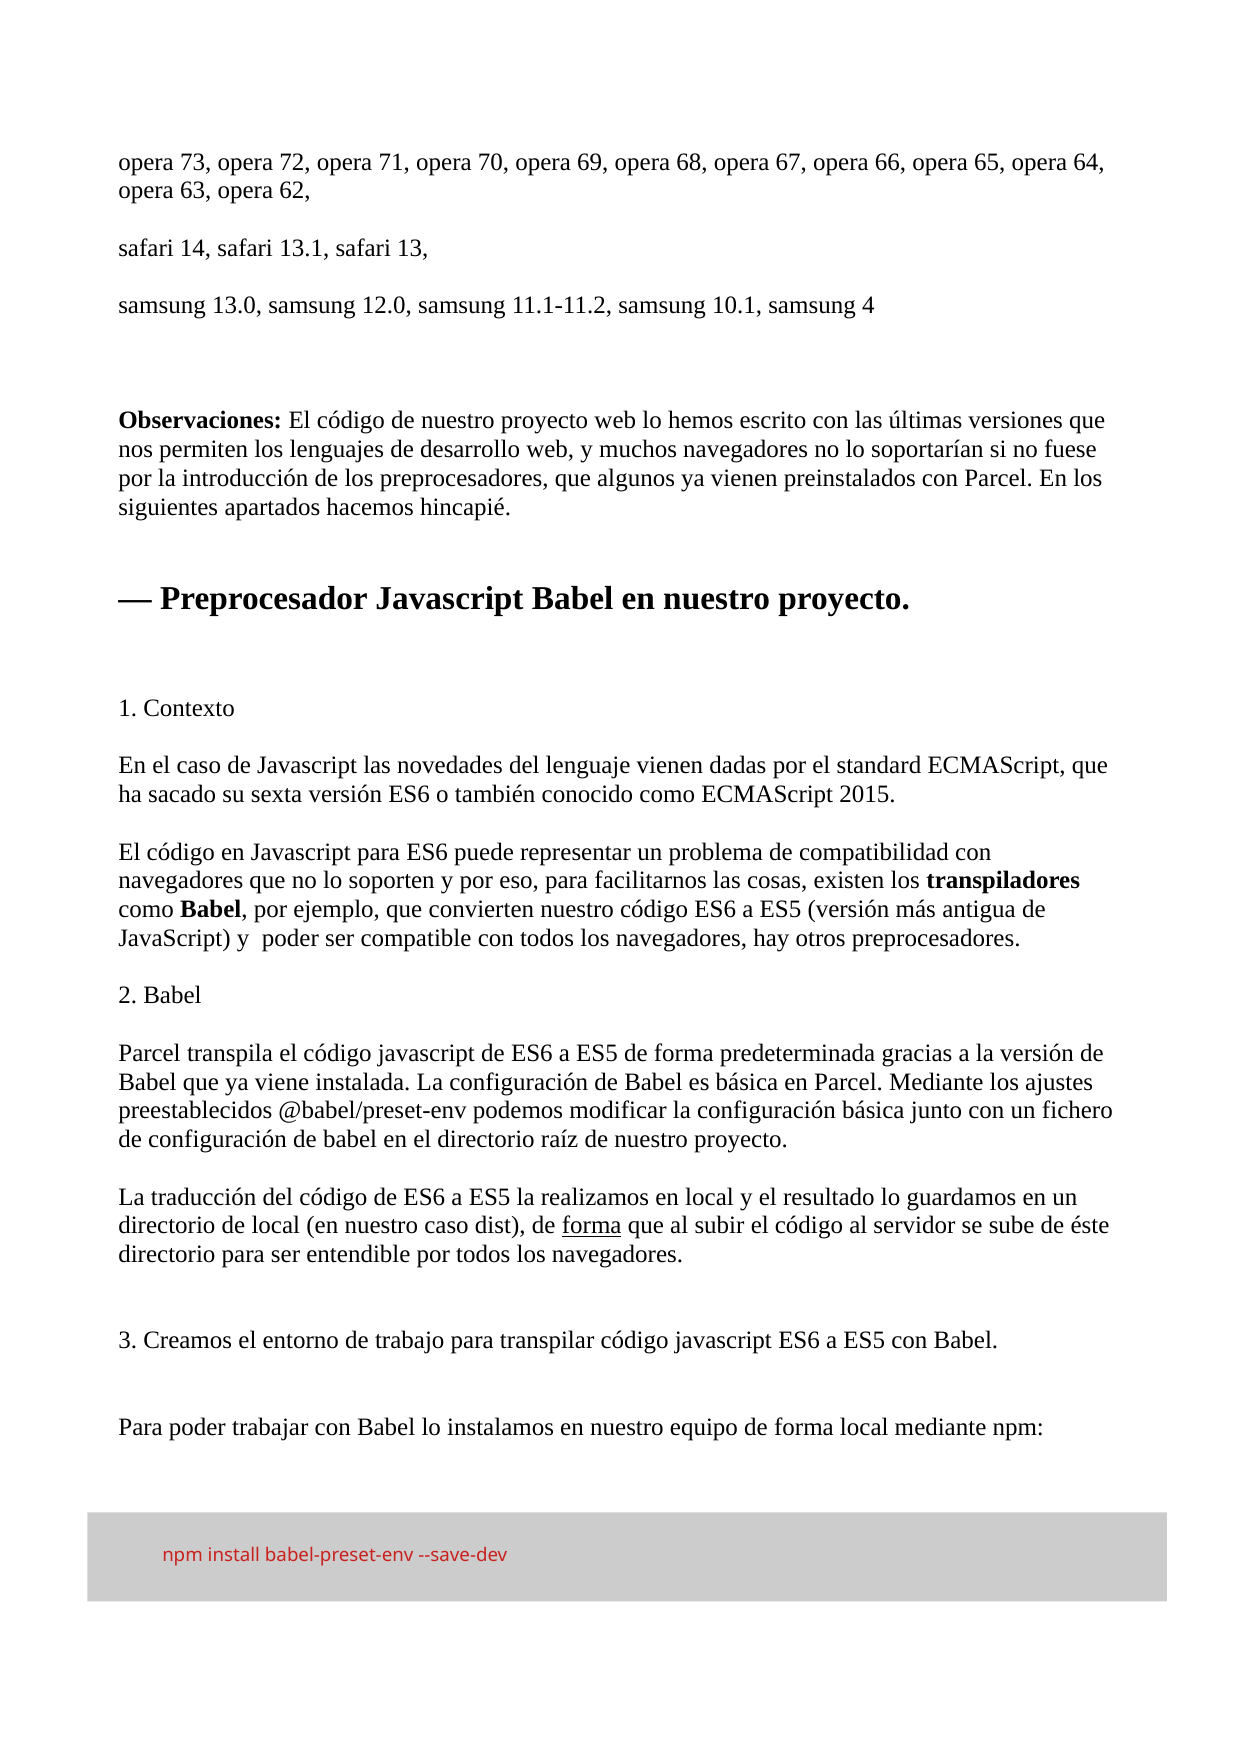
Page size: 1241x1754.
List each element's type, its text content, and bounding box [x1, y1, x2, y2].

text 2. Babel [118, 981, 1122, 1009]
text safari 14, safari 13.1, safari 13, [118, 233, 1122, 262]
text samsung 13.0, samsung 12.0, samsung 11.1-11.2, samsung 10.1, samsung 4 [118, 291, 1122, 319]
text Observaciones: El código de nuestro proyecto web lo hemos escrito con las últimas versiones que nos permiten los lenguajes de desarrollo web, y muchos navegadores no lo soportarían si no fuese por la introducción de los preprocesadores, que algunos ya vienen preinstalados con Parcel. En los siguientes apartados hacemos hincapié. [118, 406, 1122, 521]
text La traducción del código de ES6 a ES5 la realizamos en local y el resultado lo guardamos en un directorio de local (en nuestro caso dist), de forma que al subir el código al servidor se sube de éste directorio para ser entendible por todos los navegadores. [118, 1182, 1122, 1268]
text 3. Creamos el entorno de trabajo para transpilar código javascript ES6 a ES5 con Babel. [118, 1326, 1122, 1354]
text opera 73, opera 72, opera 71, opera 70, opera 69, opera 68, opera 67, opera 66, opera 65, opera 64, [118, 147, 1122, 176]
text El código en Javascript para ES6 puede representar un problema de compatibilidad con navegadores que no lo soporten y por eso, para facilitarnos las cosas, existen los transpiladores como Babel, por ejemplo, que convierten nuestro código ES6 a ES5 (versión más antigua de JavaScript) y poder ser compatible con todos los navegadores, hay otros preprocesadores. [118, 837, 1122, 952]
text 1. Contexto [118, 693, 1122, 722]
text En el caso de Javascript las novedades del lenguaje vienen dadas por el standard ECMAScript, que ha sacado su sexta versión ES6 o también conocido como ECMAScript 2015. [118, 751, 1122, 808]
text opera 63, opera 62, [118, 176, 1122, 204]
text Parcel transpila el código javascript de ES6 a ES5 de forma predeterminada gracias a la versión de Babel que ya viene instalada. La configuración de Babel es básica en Parcel. Mediante los ajustes preestablecidos @babel/preset-env podemos modificar la configuración básica junto con un fichero de configuración de babel en el directorio raíz de nuestro proyecto. [118, 1038, 1122, 1153]
text — Preprocesador Javascript Babel en nuestro proyecto. [118, 578, 1122, 616]
text Para poder trabajar con Babel lo instalamos en nuestro equipo de forma local mediante npm: [118, 1412, 1122, 1441]
